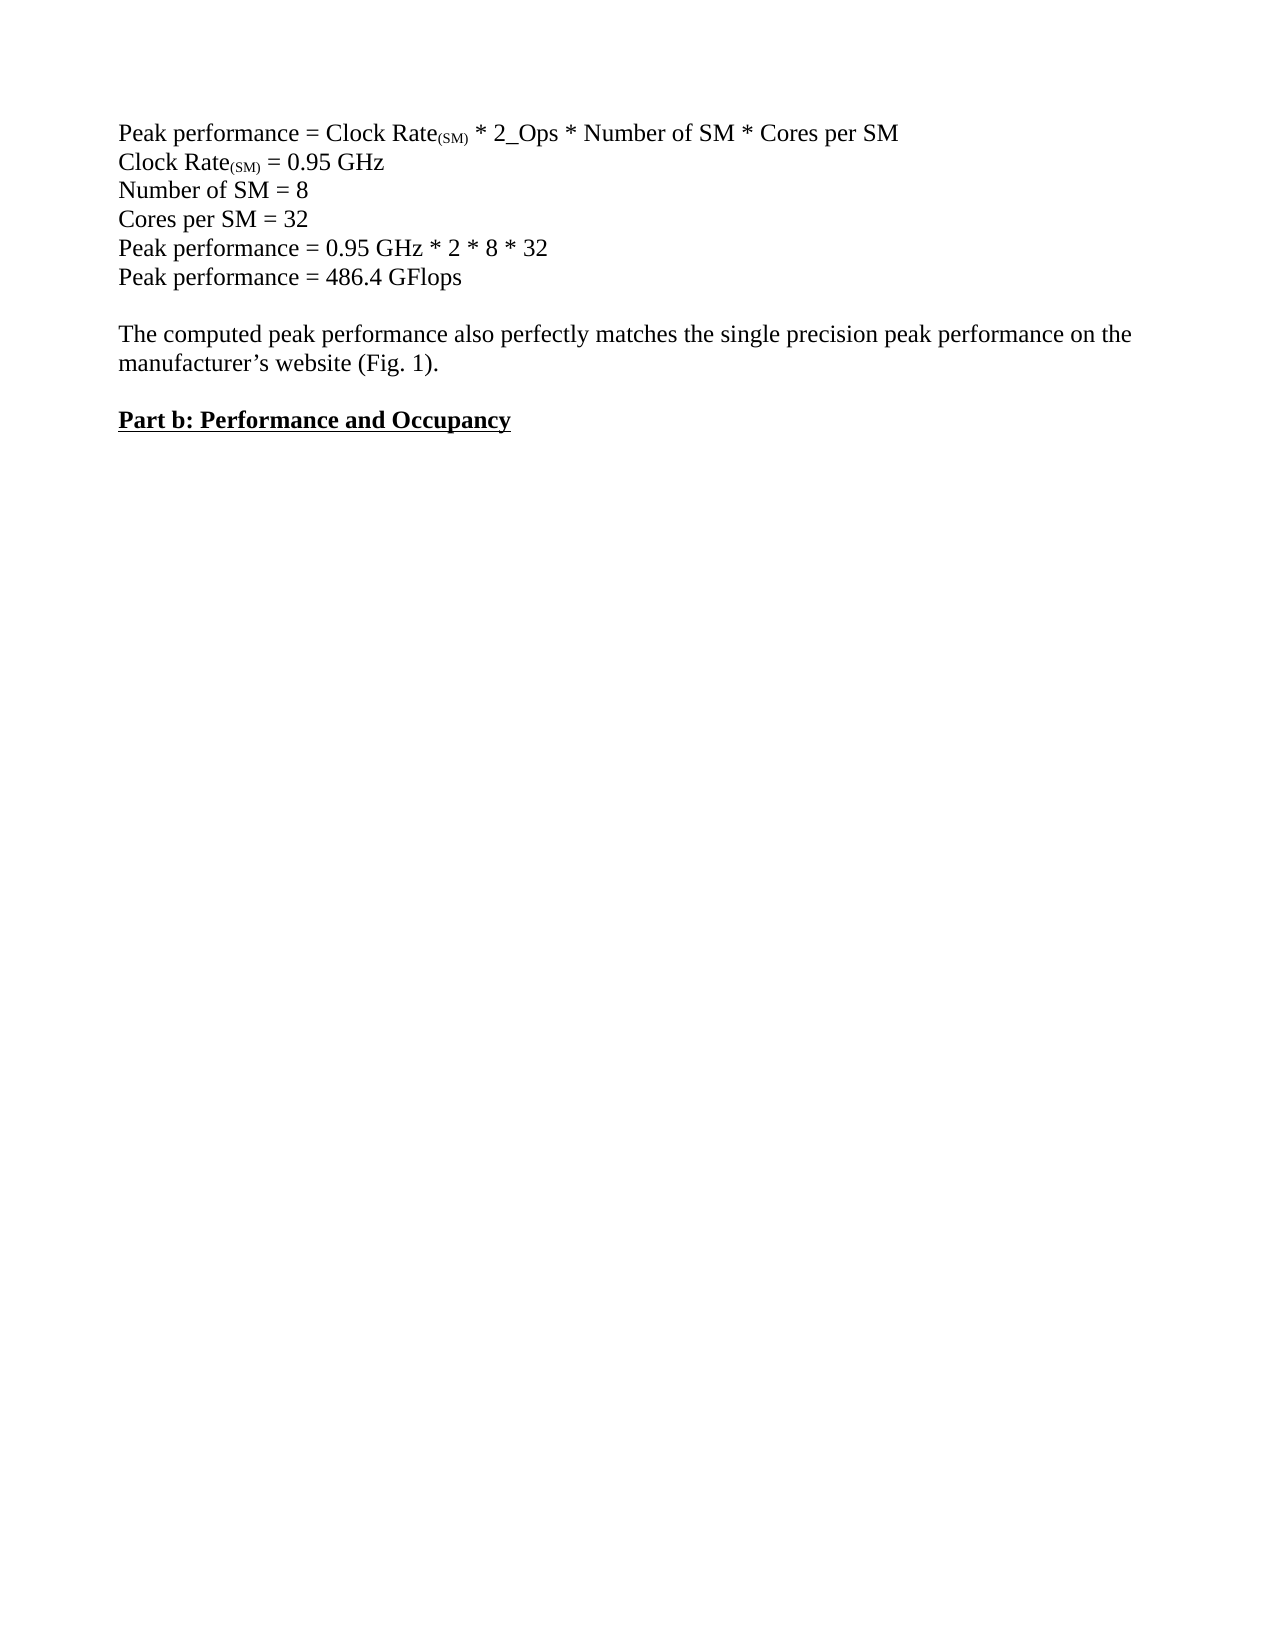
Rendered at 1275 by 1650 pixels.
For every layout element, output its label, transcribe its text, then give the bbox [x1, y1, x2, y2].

text Cores per SM = 32 [118, 204, 1157, 233]
text Peak performance = Clock Rate(SM) * 2_Ops * Number of SM * Cores per SM [118, 118, 1157, 147]
text The computed peak performance also perfectly matches the single precision peak performance on the manufacturer’s website (Fig. 1). [118, 319, 1157, 377]
text Peak performance = 486.4 GFlops [118, 262, 1157, 291]
text Number of SM = 8 [118, 176, 1157, 204]
text Clock Rate(SM) = 0.95 GHz [118, 147, 1157, 176]
text Peak performance = 0.95 GHz * 2 * 8 * 32 [118, 233, 1157, 262]
text Part b: Performance and Occupancy [118, 406, 1157, 434]
